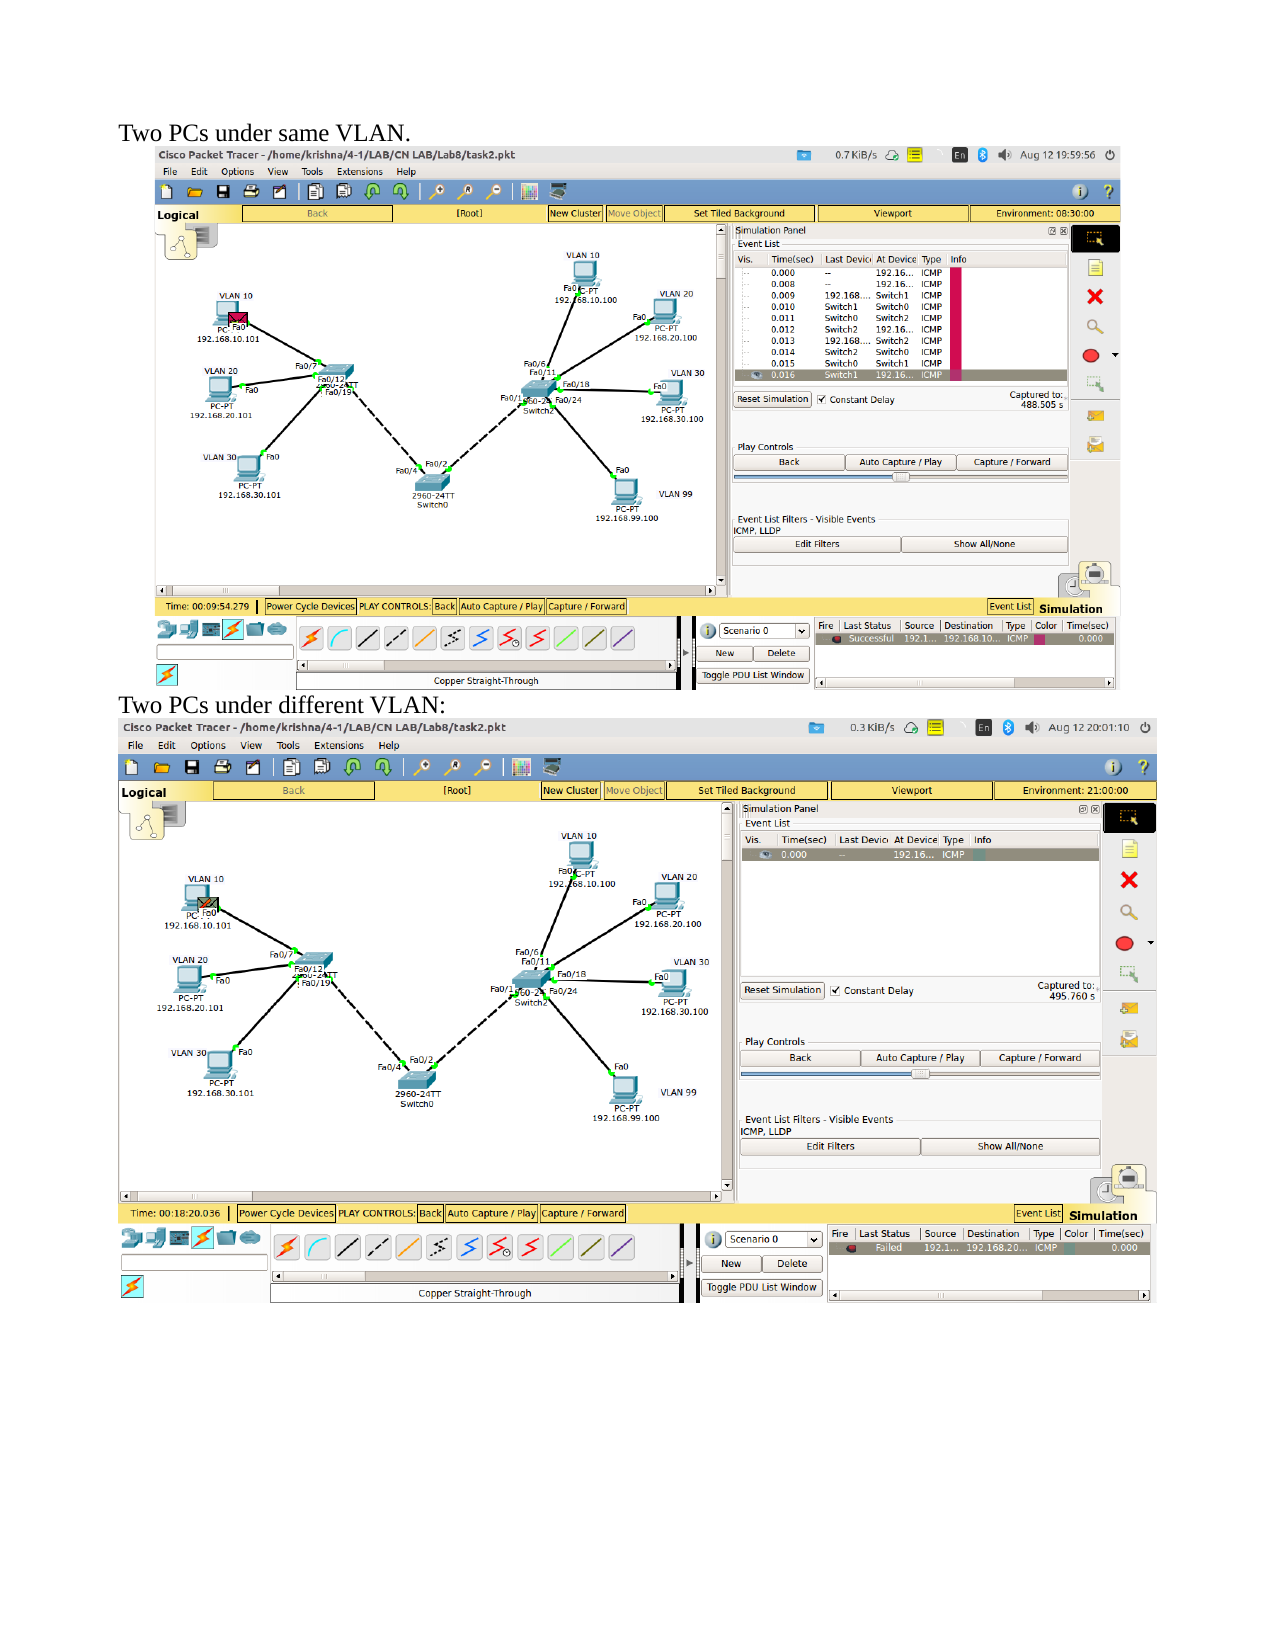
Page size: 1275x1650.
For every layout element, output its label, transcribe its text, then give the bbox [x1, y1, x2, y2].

text Two PCs under same VLAN. [118, 118, 1157, 147]
text Two PCs under different VLAN: [118, 176, 1157, 718]
